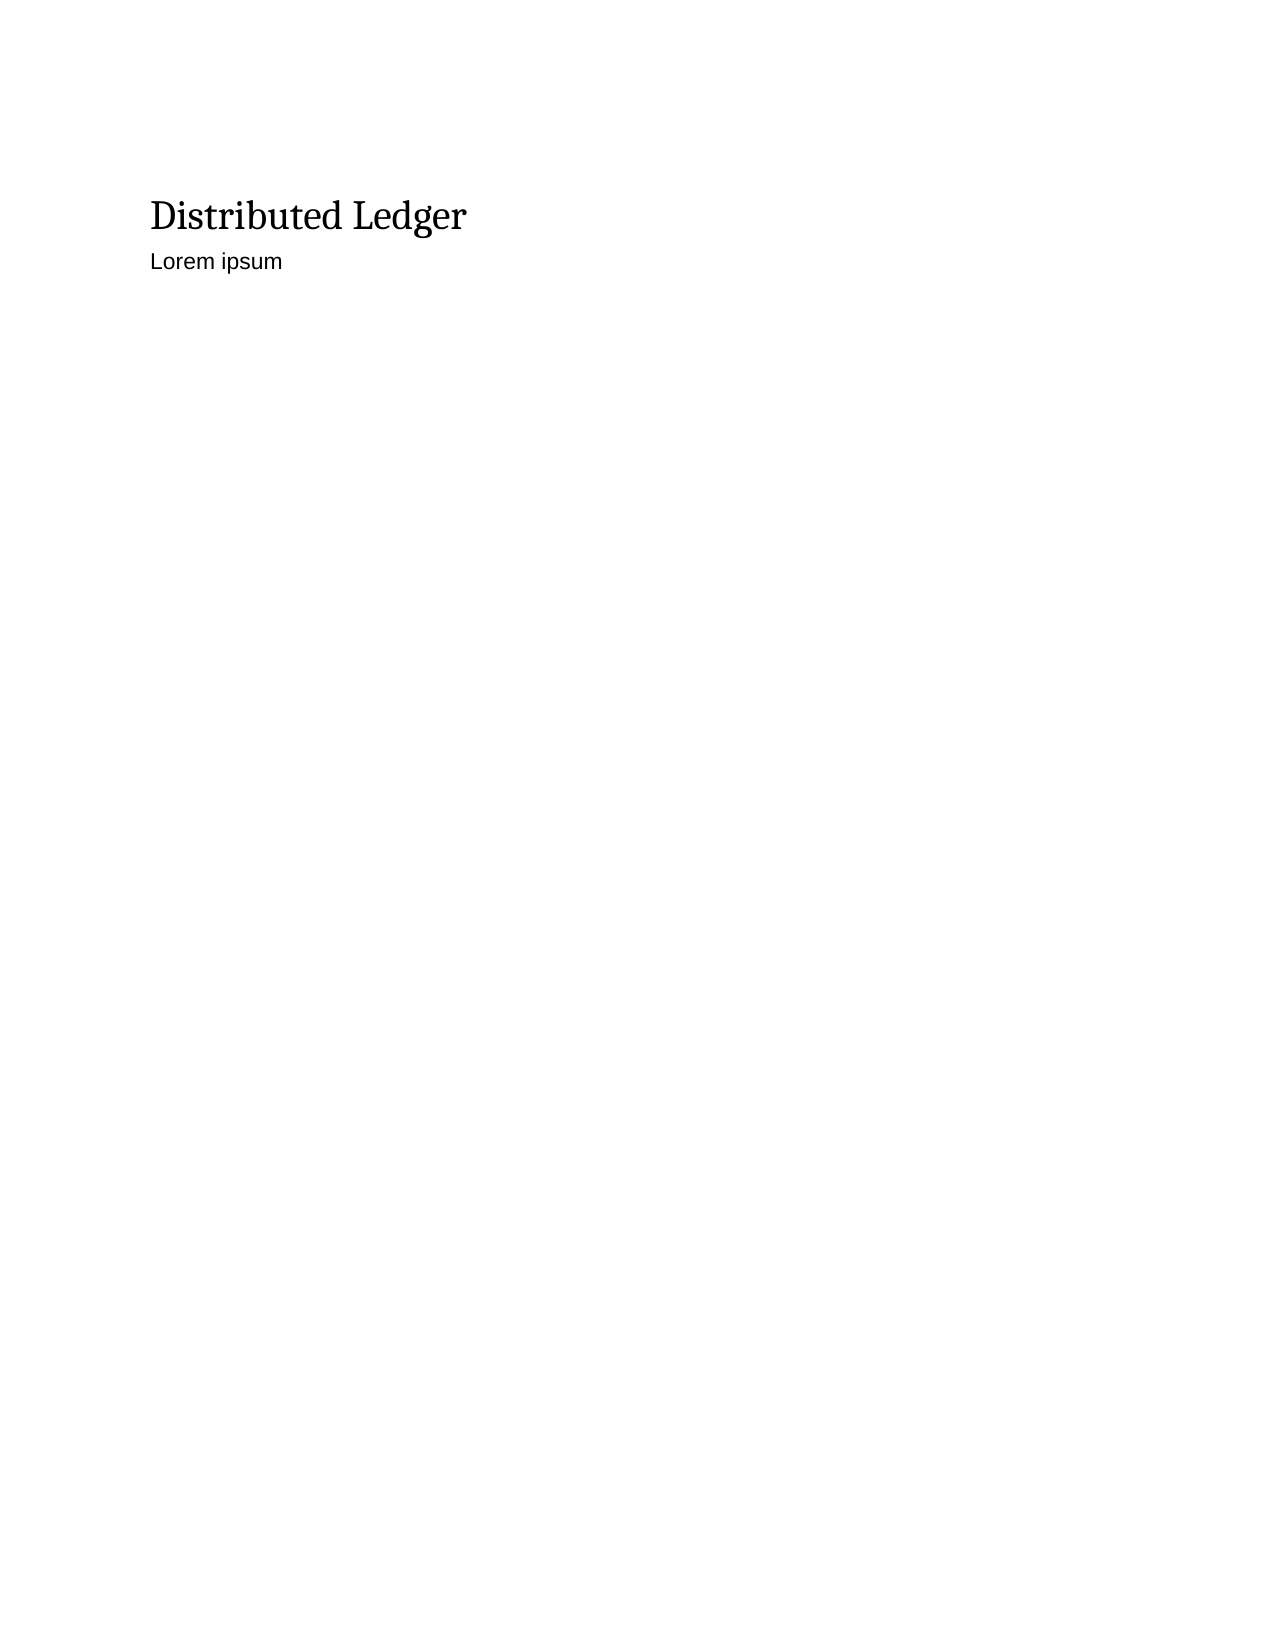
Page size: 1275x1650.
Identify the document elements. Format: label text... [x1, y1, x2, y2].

subtitle Distributed Ledger [150, 192, 1125, 239]
text Lorem ipsum [150, 248, 1125, 274]
